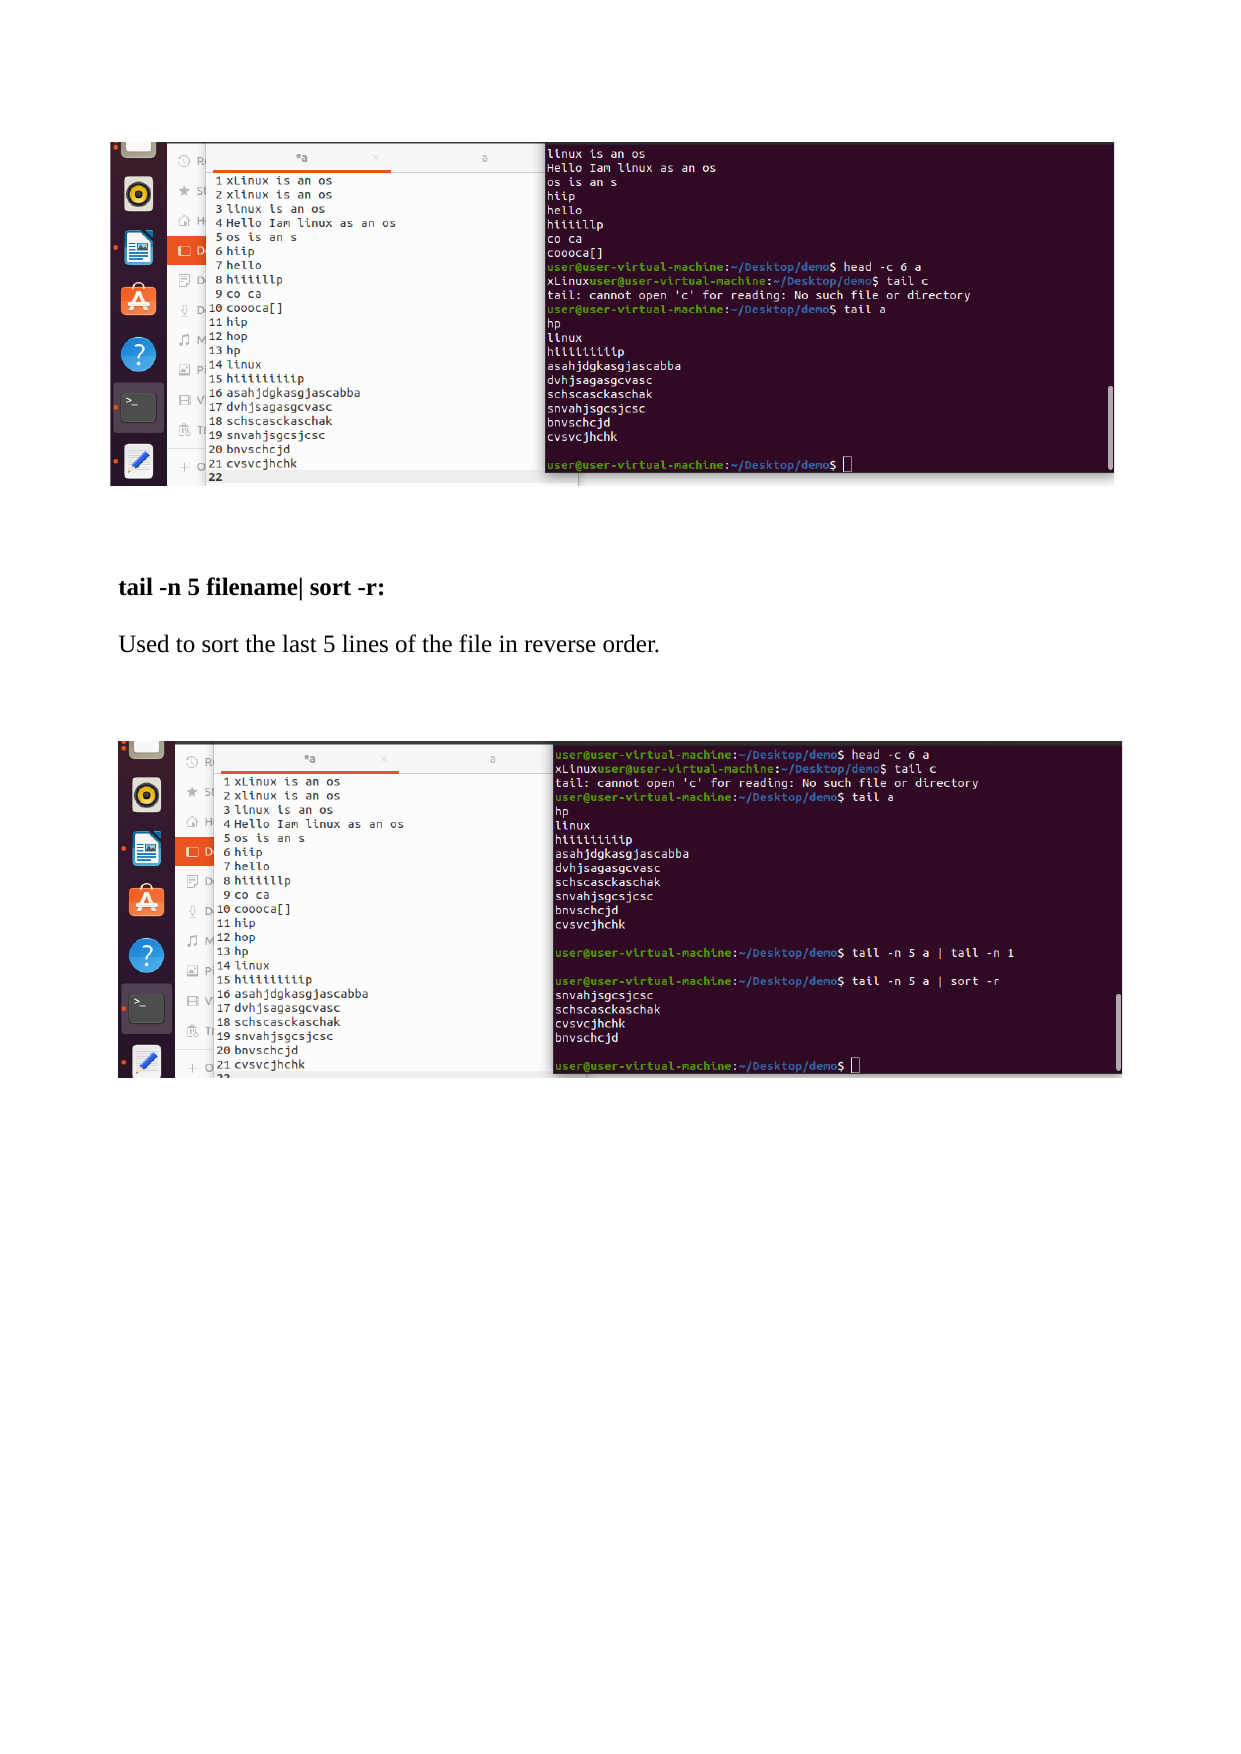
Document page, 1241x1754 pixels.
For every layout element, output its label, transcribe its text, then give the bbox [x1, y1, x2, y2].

text Used to sort the last 5 lines of the file in reverse order. [118, 629, 1122, 658]
picture [110, 142, 1115, 486]
picture [118, 741, 1123, 1078]
text tail -n 5 filename| sort -r: [118, 572, 1122, 601]
